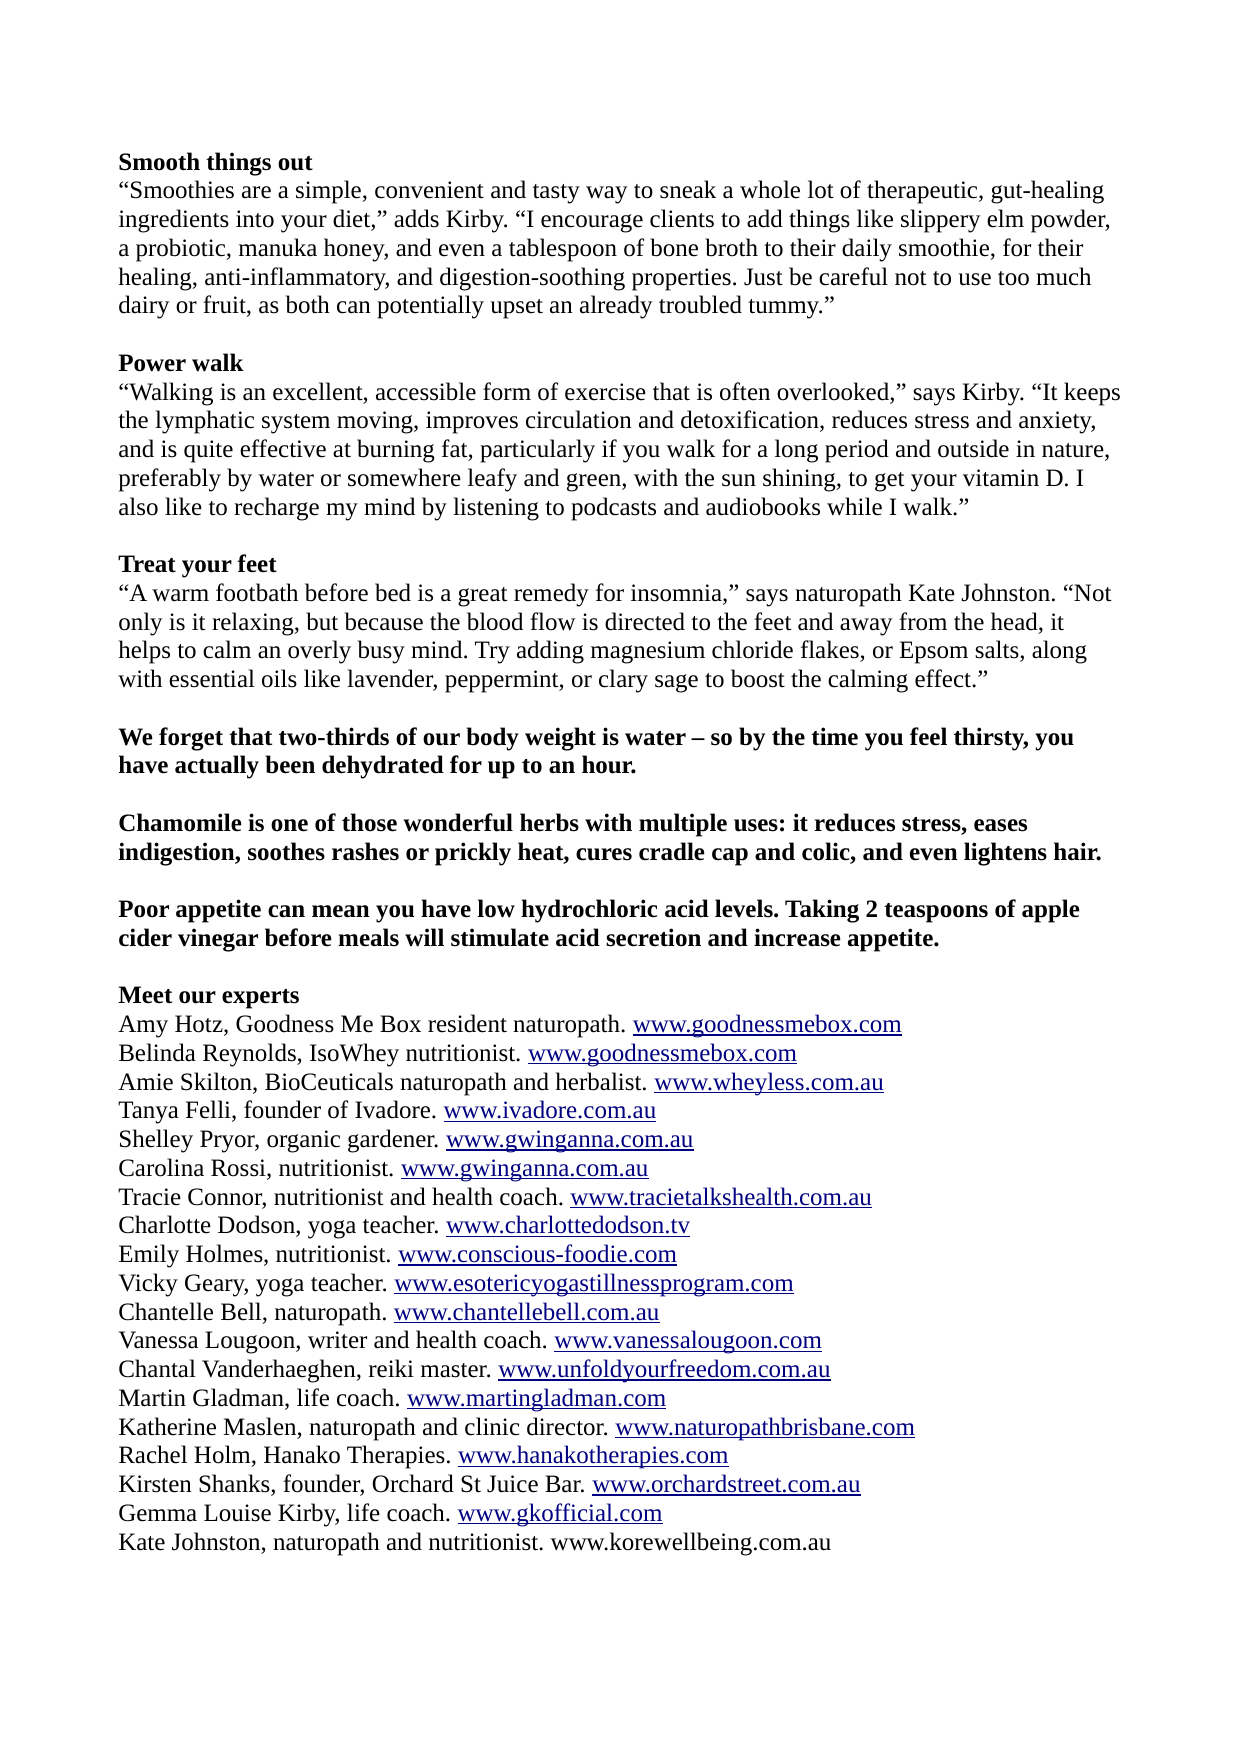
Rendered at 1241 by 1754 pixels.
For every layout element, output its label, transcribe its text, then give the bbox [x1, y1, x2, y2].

text Amie Skilton, BioCeuticals naturopath and herbalist. www.wheyless.com.au [118, 1067, 1122, 1096]
text Gemma Louise Kirby, life coach. www.gkofficial.com [118, 1498, 1122, 1527]
text Tracie Connor, nutritionist and health coach. www.tracietalkshealth.com.au [118, 1182, 1122, 1211]
text Tanya Felli, founder of Ivadore. www.ivadore.com.au [118, 1096, 1122, 1124]
text Treat your feet [118, 549, 1122, 578]
text Chantal Vanderhaeghen, reiki master. www.unfoldyourfreedom.com.au [118, 1354, 1122, 1383]
text “Smoothies are a simple, convenient and tasty way to sneak a whole lot of therapeutic, gut-healing ingredients into your diet,” adds Kirby. “I encourage clients to add things like slippery elm powder, a probiotic, manuka honey, and even a tablespoon of bone broth to their daily smoothie, for their healing, anti-inflammatory, and digestion-soothing properties. Just be careful not to use too much dairy or fruit, as both can potentially upset an already troubled tummy.” [118, 176, 1122, 319]
text Power walk [118, 348, 1122, 377]
text Kirsten Shanks, founder, Orchard St Juice Bar. www.orchardstreet.com.au [118, 1469, 1122, 1498]
text Rachel Holm, Hanako Therapies. www.hanakotherapies.com [118, 1441, 1122, 1469]
text Martin Gladman, life coach. www.martingladman.com [118, 1383, 1122, 1412]
text Chamomile is one of those wonderful herbs with multiple uses: it reduces stress, eases indigestion, soothes rashes or prickly heat, cures cradle cap and colic, and even lightens hair. [118, 808, 1122, 866]
text Meet our experts [118, 981, 1122, 1009]
text Amy Hotz, Goodness Me Box resident naturopath. www.goodnessmebox.com [118, 1009, 1122, 1038]
text “Walking is an excellent, accessible form of exercise that is often overlooked,” says Kirby. “It keeps the lymphatic system moving, improves circulation and detoxification, reduces stress and anxiety, and is quite effective at burning fat, particularly if you walk for a long period and outside in nature, preferably by water or somewhere leafy and green, with the sun shining, to get your vitamin D. I also like to recharge my mind by listening to podcasts and audiobooks while I walk.” [118, 377, 1122, 521]
text Carolina Rossi, nutritionist. www.gwinganna.com.au [118, 1153, 1122, 1182]
text Chantelle Bell, naturopath. www.chantellebell.com.au [118, 1297, 1122, 1326]
text Shelley Pryor, organic gardener. www.gwinganna.com.au [118, 1124, 1122, 1153]
text “A warm footbath before bed is a great remedy for insomnia,” says naturopath Kate Johnston. “Not only is it relaxing, but because the blood flow is directed to the feet and away from the head, it helps to calm an overly busy mind. Try adding magnesium chloride flakes, or Epsom salts, along with essential oils like lavender, peppermint, or clary sage to boost the calming effect.” [118, 578, 1122, 693]
text Charlotte Dodson, yoga teacher. www.charlottedodson.tv [118, 1211, 1122, 1239]
text We forget that two-thirds of our body weight is water – so by the time you feel thirsty, you have actually been dehydrated for up to an hour. [118, 722, 1122, 779]
text Kate Johnston, naturopath and nutritionist. www.korewellbeing.com.au [118, 1527, 1122, 1556]
text Vanessa Lougoon, writer and health coach. www.vanessalougoon.com [118, 1326, 1122, 1354]
text Vicky Geary, yoga teacher. www.esotericyogastillnessprogram.com [118, 1268, 1122, 1297]
text Poor appetite can mean you have low hydrochloric acid levels. Taking 2 teaspoons of apple cider vinegar before meals will stimulate acid secretion and increase appetite. [118, 894, 1122, 952]
text Smooth things out [118, 147, 1122, 176]
text Emily Holmes, nutritionist. www.conscious-foodie.com [118, 1239, 1122, 1268]
text Katherine Maslen, naturopath and clinic director. www.naturopathbrisbane.com [118, 1412, 1122, 1441]
text Belinda Reynolds, IsoWhey nutritionist. www.goodnessmebox.com [118, 1038, 1122, 1067]
